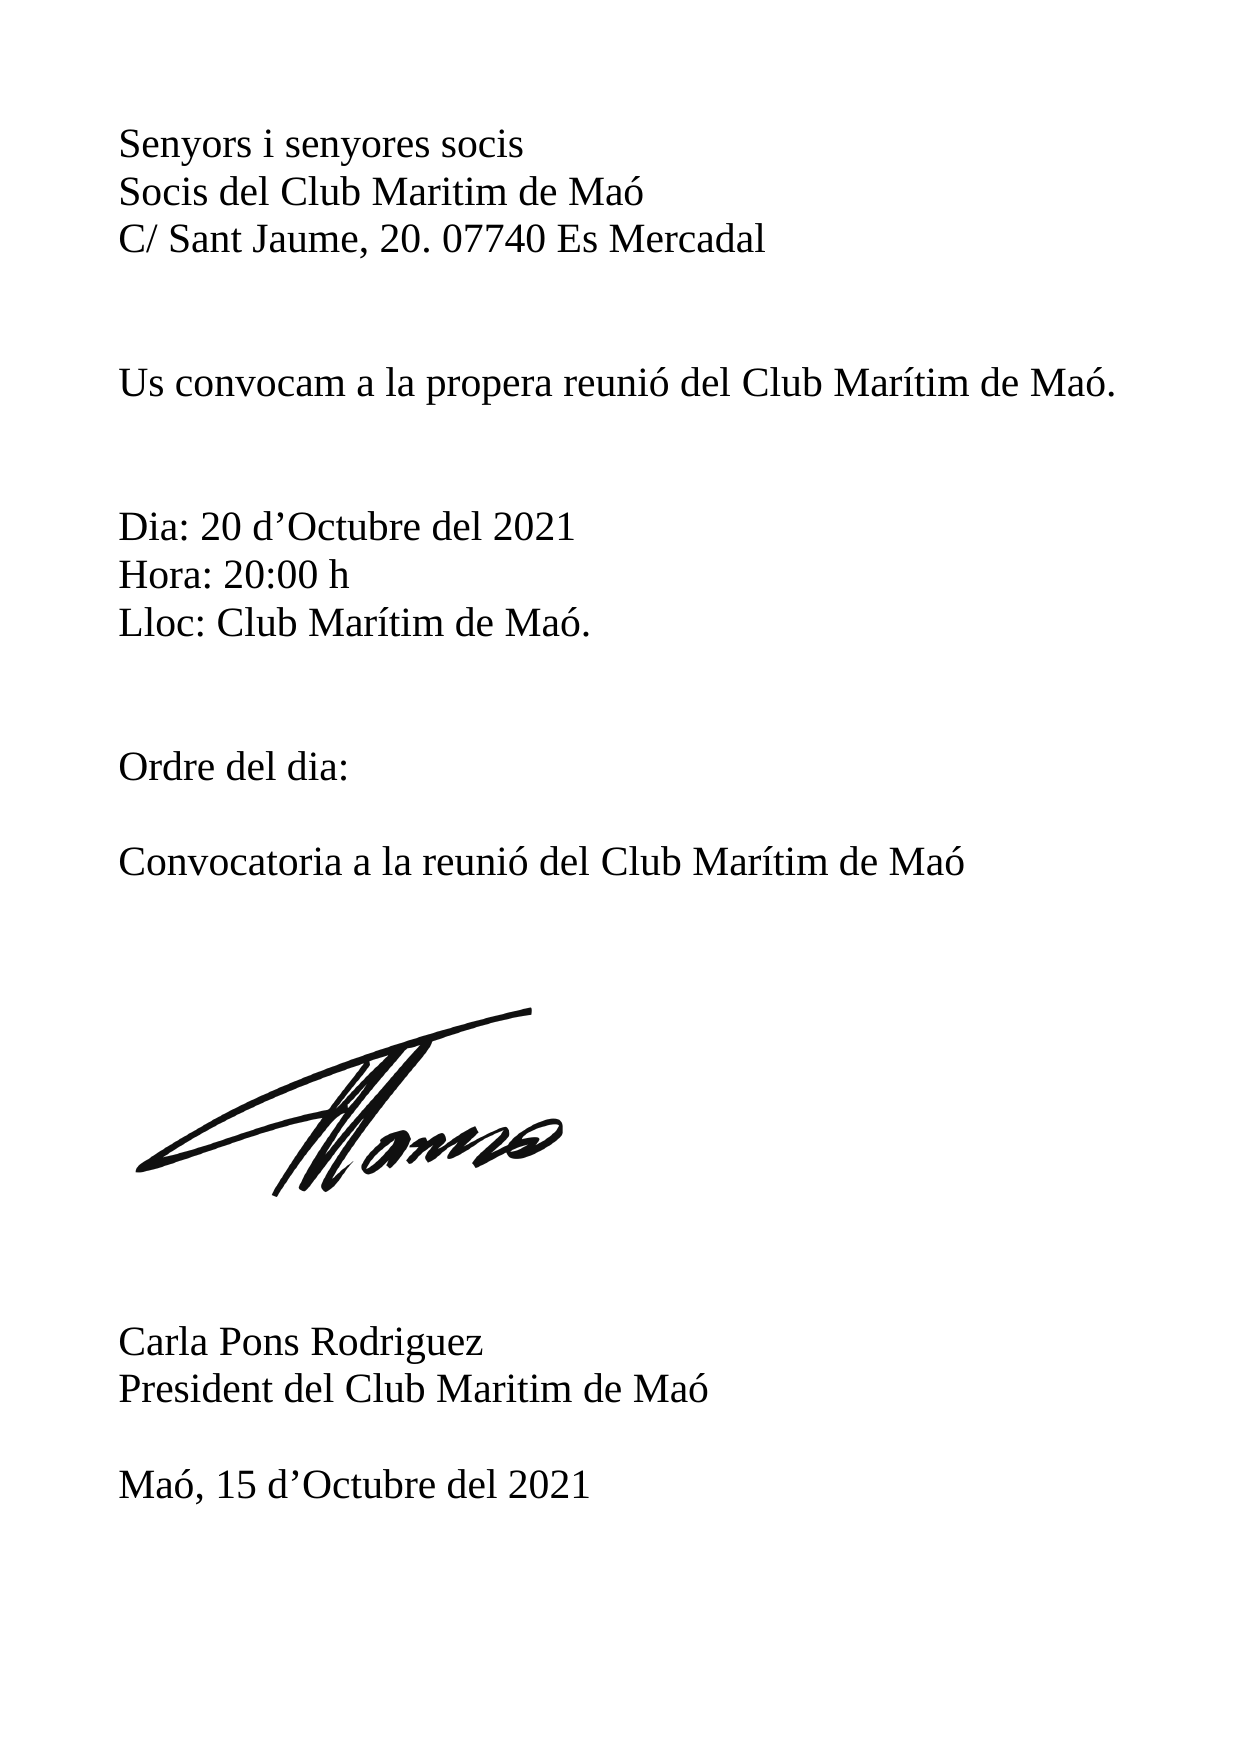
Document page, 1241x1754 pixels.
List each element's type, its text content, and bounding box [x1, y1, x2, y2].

text Dia: 20 d’Octubre del 2021 [118, 501, 1122, 549]
text Maó, 15 d’Octubre del 2021 [118, 1460, 1122, 1508]
text Convocatoria a la reunió del Club Marítim de Maó [118, 837, 1122, 885]
text C/ Sant Jaume, 20. 07740 Es Mercadal [118, 214, 1122, 262]
text Senyors i senyores socis [118, 118, 1122, 166]
text Hora: 20:00 h [118, 549, 1122, 597]
text Us convocam a la propera reunió del Club Marítim de Maó. [118, 358, 1122, 406]
text Ordre del dia: [118, 741, 1122, 789]
text President del Club Maritim de Maó [118, 1364, 1122, 1412]
picture [133, 1001, 563, 1204]
text Lloc: Club Marítim de Maó. [118, 597, 1122, 645]
text Socis del Club Maritim de Maó [118, 166, 1122, 214]
text Carla Pons Rodriguez [118, 1316, 1122, 1364]
